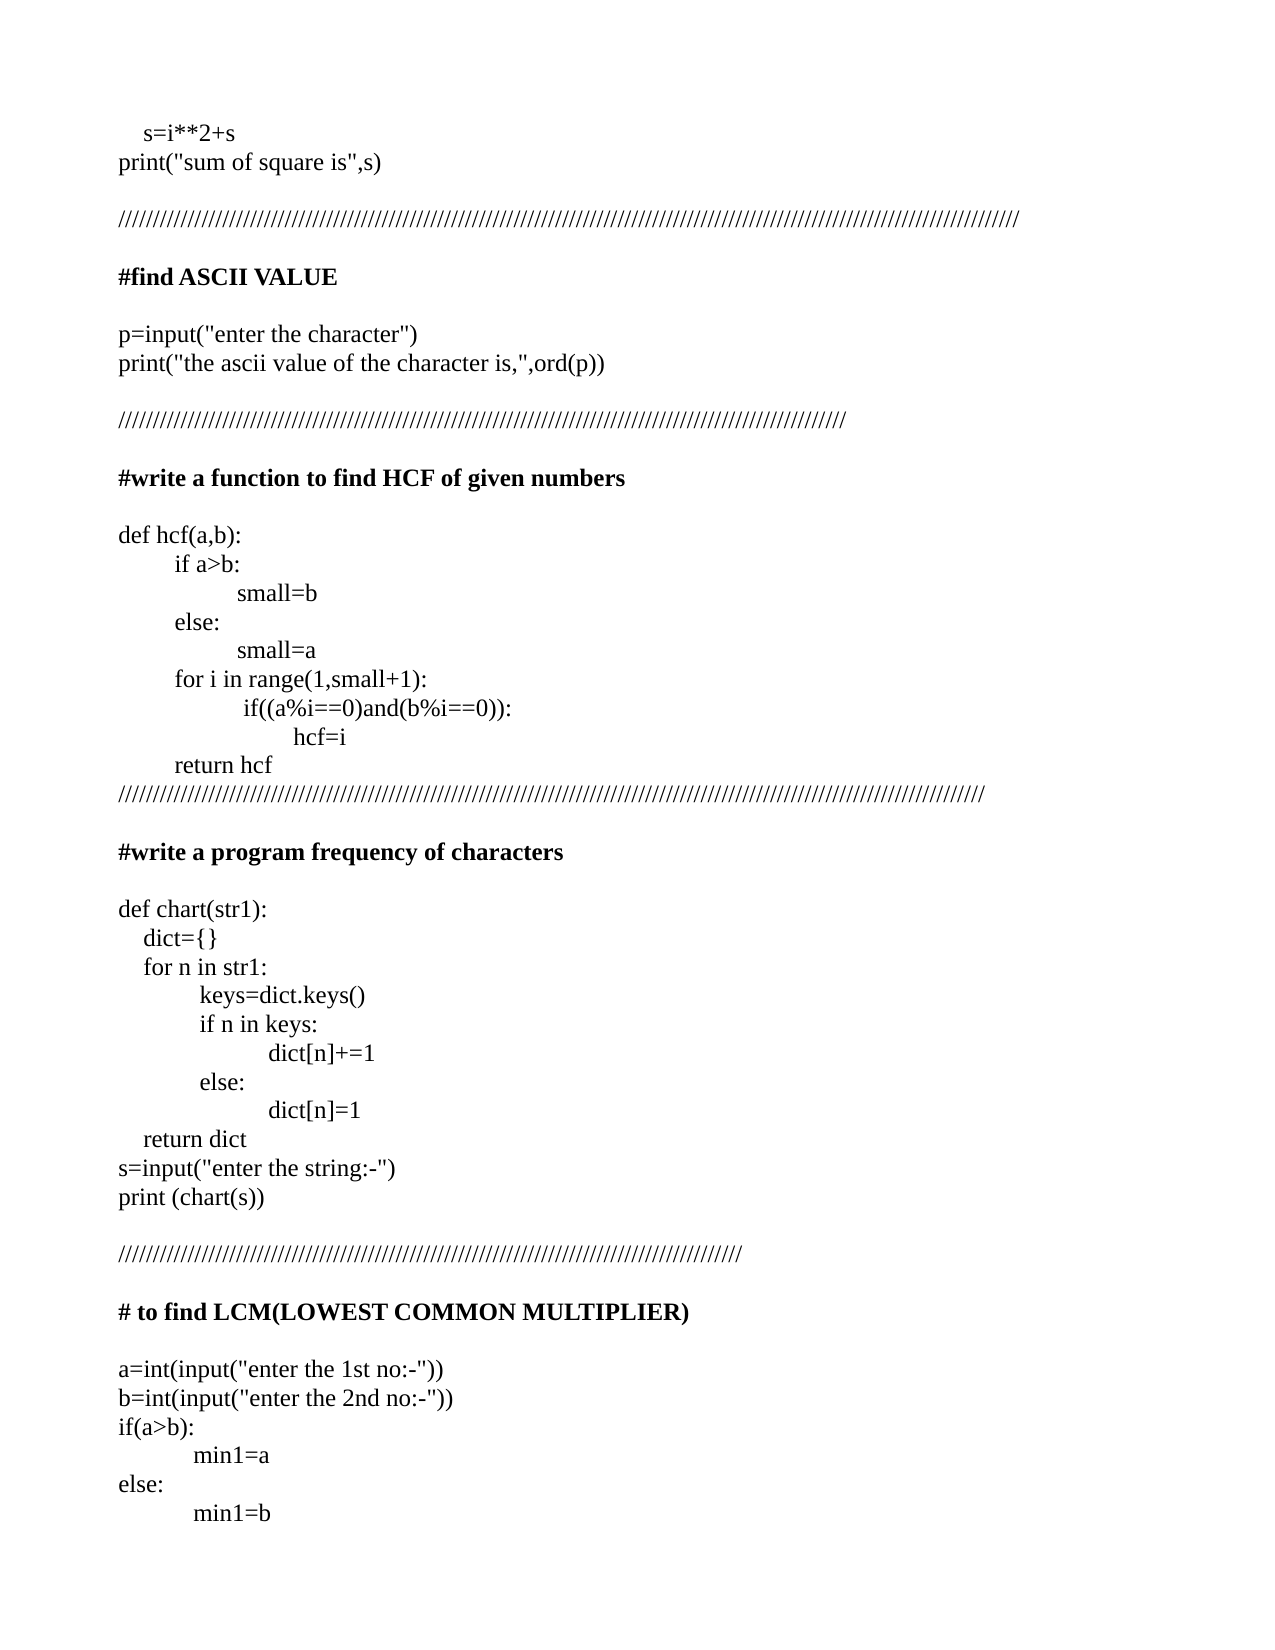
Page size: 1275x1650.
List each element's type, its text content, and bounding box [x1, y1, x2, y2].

text else: [118, 607, 1157, 636]
text if((a%i==0)and(b%i==0)): [118, 693, 1157, 722]
text for n in str1: [118, 952, 1157, 981]
text s=i**2+s [118, 118, 1157, 147]
text print("the ascii value of the character is,",ord(p)) [118, 348, 1157, 377]
text def chart(str1): [118, 894, 1157, 923]
text print("sum of square is",s) [118, 147, 1157, 176]
text else: [118, 1067, 1157, 1096]
text a=int(input("enter the 1st no:-")) [118, 1354, 1157, 1383]
text if(a>b): [118, 1412, 1157, 1441]
text p=input("enter the character") [118, 319, 1157, 348]
text hcf=i [118, 722, 1157, 751]
text ////////////////////////////////////////////////////////////////////////////////////////// [118, 1239, 1157, 1268]
text #write a function to find HCF of given numbers [118, 463, 1157, 492]
text min1=a [118, 1441, 1157, 1469]
text b=int(input("enter the 2nd no:-")) [118, 1383, 1157, 1412]
text keys=dict.keys() [118, 981, 1157, 1009]
text return dict [118, 1124, 1157, 1153]
text dict={} [118, 923, 1157, 952]
text #write a program frequency of characters [118, 837, 1157, 866]
text dict[n]=1 [118, 1096, 1157, 1124]
text def hcf(a,b): [118, 521, 1157, 549]
text s=input("enter the string:-") [118, 1153, 1157, 1182]
text ////////////////////////////////////////////////////////////////////////////////////////////////////////////////////////////////// [118, 204, 1157, 233]
text #find ASCII VALUE [118, 262, 1157, 291]
text small=b [118, 578, 1157, 607]
text ///////////////////////////////////////////////////////////////////////////////////////////////////////////////////////////// [118, 779, 1157, 808]
text if n in keys: [118, 1009, 1157, 1038]
text else: [118, 1469, 1157, 1498]
text min1=b [118, 1498, 1157, 1527]
text for i in range(1,small+1): [118, 664, 1157, 693]
text return hcf [118, 751, 1157, 779]
text dict[n]+=1 [118, 1038, 1157, 1067]
text if a>b: [118, 549, 1157, 578]
text print (chart(s)) [118, 1182, 1157, 1211]
text # to find LCM(LOWEST COMMON MULTIPLIER) [118, 1297, 1157, 1326]
text ///////////////////////////////////////////////////////////////////////////////////////////////////////// [118, 406, 1157, 434]
text small=a [118, 636, 1157, 664]
